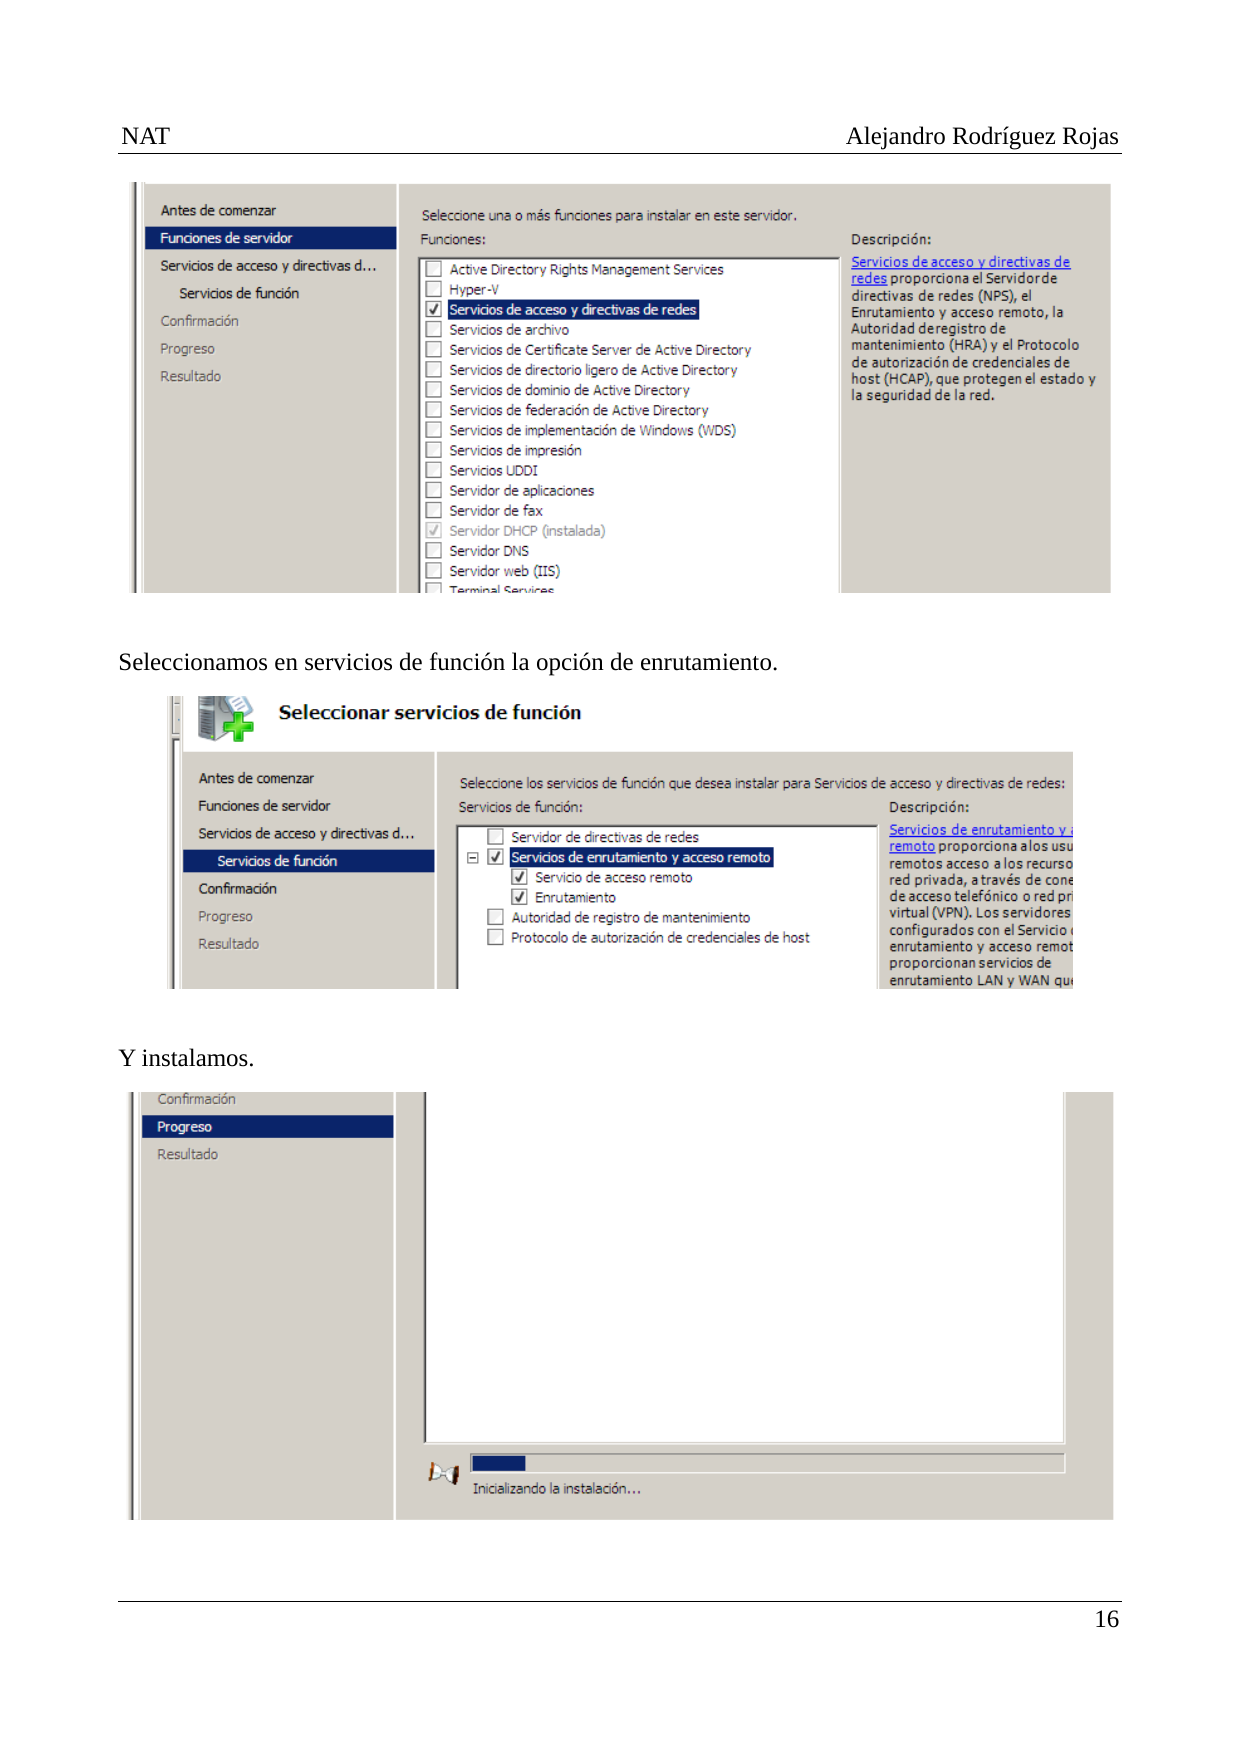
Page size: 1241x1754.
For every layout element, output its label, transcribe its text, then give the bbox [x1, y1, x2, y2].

text Y instalamos. [118, 1043, 1122, 1072]
picture [126, 1092, 1114, 1520]
picture [167, 696, 1073, 989]
picture [129, 182, 1111, 593]
text Seleccionamos en servicios de función la opción de enrutamiento. [118, 647, 1122, 676]
